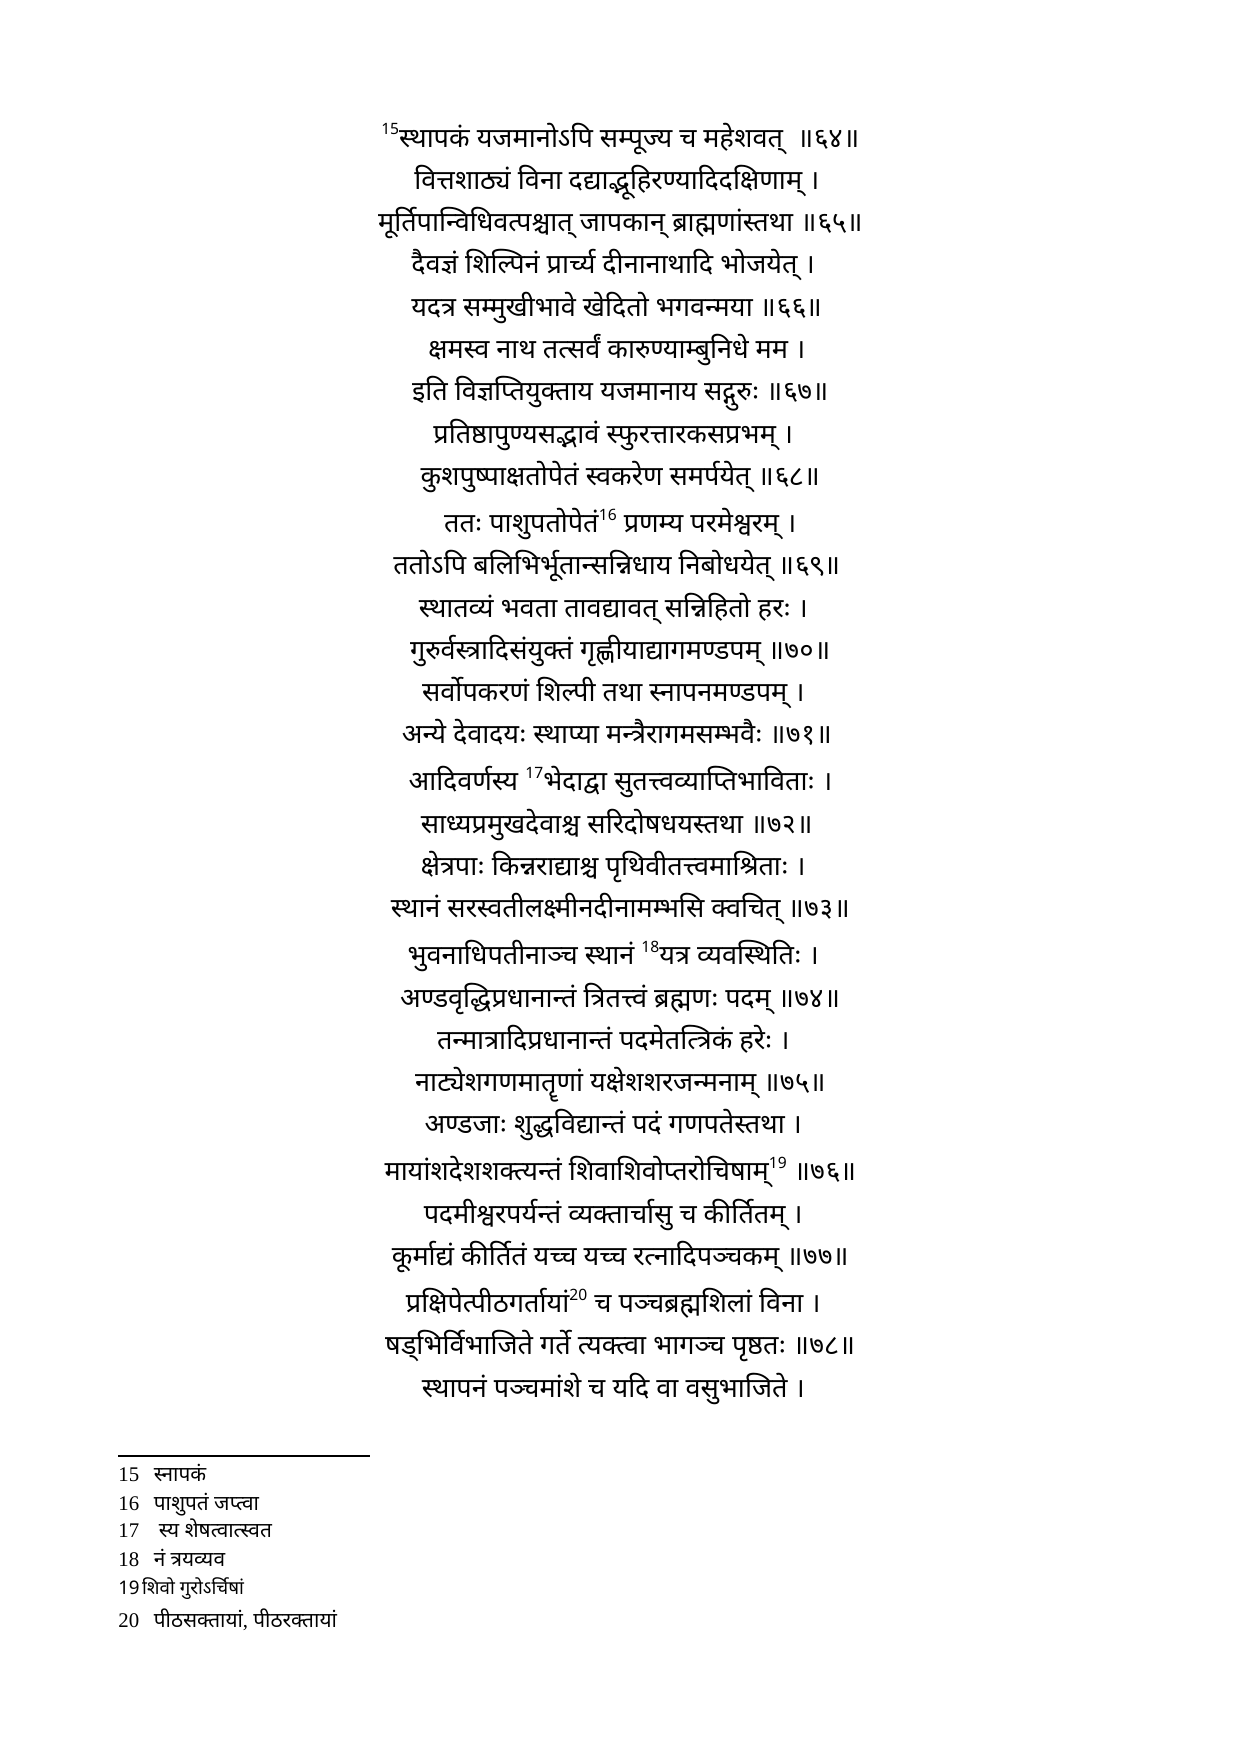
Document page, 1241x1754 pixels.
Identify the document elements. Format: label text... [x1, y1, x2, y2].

text पीठसक्तायां, पीठरक्तायां [118, 1608, 1122, 1636]
text स्नापकं [118, 1462, 1122, 1490]
text पाशुपतं जप्त्वा [118, 1490, 1122, 1518]
text ॐ एवं चें तत्पुरुषाय वोमीशानाय च ह्रूं फट्, नमः ॥५९॥ जपं विवेद्य सन्तर्प्य विज्ञाप्य नतिपूर्वकम् । देवः सन्निहितो यावत्तावत्त्वं सन्निधो भव ॥६०॥ न्यूनाधिकञ्च यत्किञ्चित्कृतमज्ञानतो मया । तवत्प्रसादेन चण्डेश तत्सर्वं परिपूरय ॥६१॥ बाणलिङ्गे बाणरोहे सिद्धलिङ्गे स्वयम्भुवि । प्रतिमासु च सर्वासु न चण्डोऽधिकृतो भवेत् ॥६२॥ अद्वैतभावनायुक्ते स्थण्डिलेशविधावपि । अभ्यर्च्य चण्डं ससुतं यजमानं हि भार्यया ॥६३॥ पूर्वस्थापितकुम्भेन स्नापयेत्स्नापकः स्वयम् । स्थापकं यजमानोऽपि सम्पूज्य च महेशवत् ॥६४॥ वित्तशाठ्यं विना दद्याद्भूहिरण्यादिदक्षिणाम् । [118, 118, 1122, 200]
text मूर्तिपान्विधिवत्पश्चात् जापकान् ब्राह्मणांस्तथा ॥६५॥ दैवज्ञं शिल्पिनं प्रार्च्य दीनानाथादि भोजयेत् । यदत्र सम्मुखीभावे खेदितो भगवन्मया ॥६६॥ क्षमस्व नाथ तत्सर्वं कारुण्याम्बुनिधे मम । इति विज्ञप्तियुक्ताय यजमानाय सद्गुरुः ॥६७॥ प्रतिष्ठापुण्यसद्भावं स्फुरत्तारकसप्रभम् । कुशपुष्पाक्षतोपेतं स्वकरेण समर्पयेत् ॥६८॥ ततः पाशुपतोपेतं प्रणम्य परमेश्वरम् । ततोऽपि बलिभिर्भूतान्सन्निधाय निबोधयेत् ॥६९॥ स्थातव्यं भवता तावद्यावत् सन्निहितो हरः । गुरुर्वस्त्रादिसंयुक्तं गृह्णीयाद्यागमण्डपम् ॥७०॥ सर्वोपकरणं शिल्पी तथा स्नापनमण्डपम् । अन्ये देवादयः स्थाप्या मन्त्रैरागमसम्भवैः ॥७१॥ आदिवर्णस्य भेदाद्वा सुतत्त्वव्याप्तिभाविताः । साध्यप्रमुखदेवाश्च सरिदोषधयस्तथा ॥७२॥ क्षेत्रपाः किन्नराद्याश्च पृथिवीतत्त्वमाश्रिताः । [118, 207, 1122, 886]
text स्थानं सरस्वतीलक्ष्मीनदीनामम्भसि क्वचित् ॥७३॥ भुवनाधिपतीनाञ्च स्थानं यत्र व्यवस्थितिः । अण्डवृद्धिप्रधानान्तं त्रितत्त्वं ब्रह्मणः पदम् ॥७४॥ तन्मात्रादिप्रधानान्तं पदमेतत्त्रिकं हरेः । नाट्येशगणमातॄणां यक्षेशशरजन्मनाम् ॥७५॥ अण्डजाः शुद्धविद्यान्तं पदं गणपतेस्तथा । मायांशदेशशक्त्यन्तं शिवाशिवोप्तरोचिषाम् ॥७६॥ पदमीश्वरपर्यन्तं व्यक्तार्चासु च कीर्तितम् । कूर्माद्यं कीर्तितं यच्च यच्च रत्नादिपञ्चकम् ॥७७॥ प्रक्षिपेत्पीठगर्तायां च पञ्चब्रह्मशिलां विना । षड्भिर्विभाजिते गर्ते त्यक्त्वा भागञ्च पृष्ठतः ॥७८॥ स्थापनं पञ्चमांशे च यदि वा वसुभाजिते । [118, 893, 1122, 1408]
text नं त्रयव्यव [118, 1546, 1122, 1574]
text स्य शेषत्वात्स्वत [118, 1518, 1122, 1546]
list शिवो गुरोऽर्चिषां [118, 1574, 1122, 1602]
